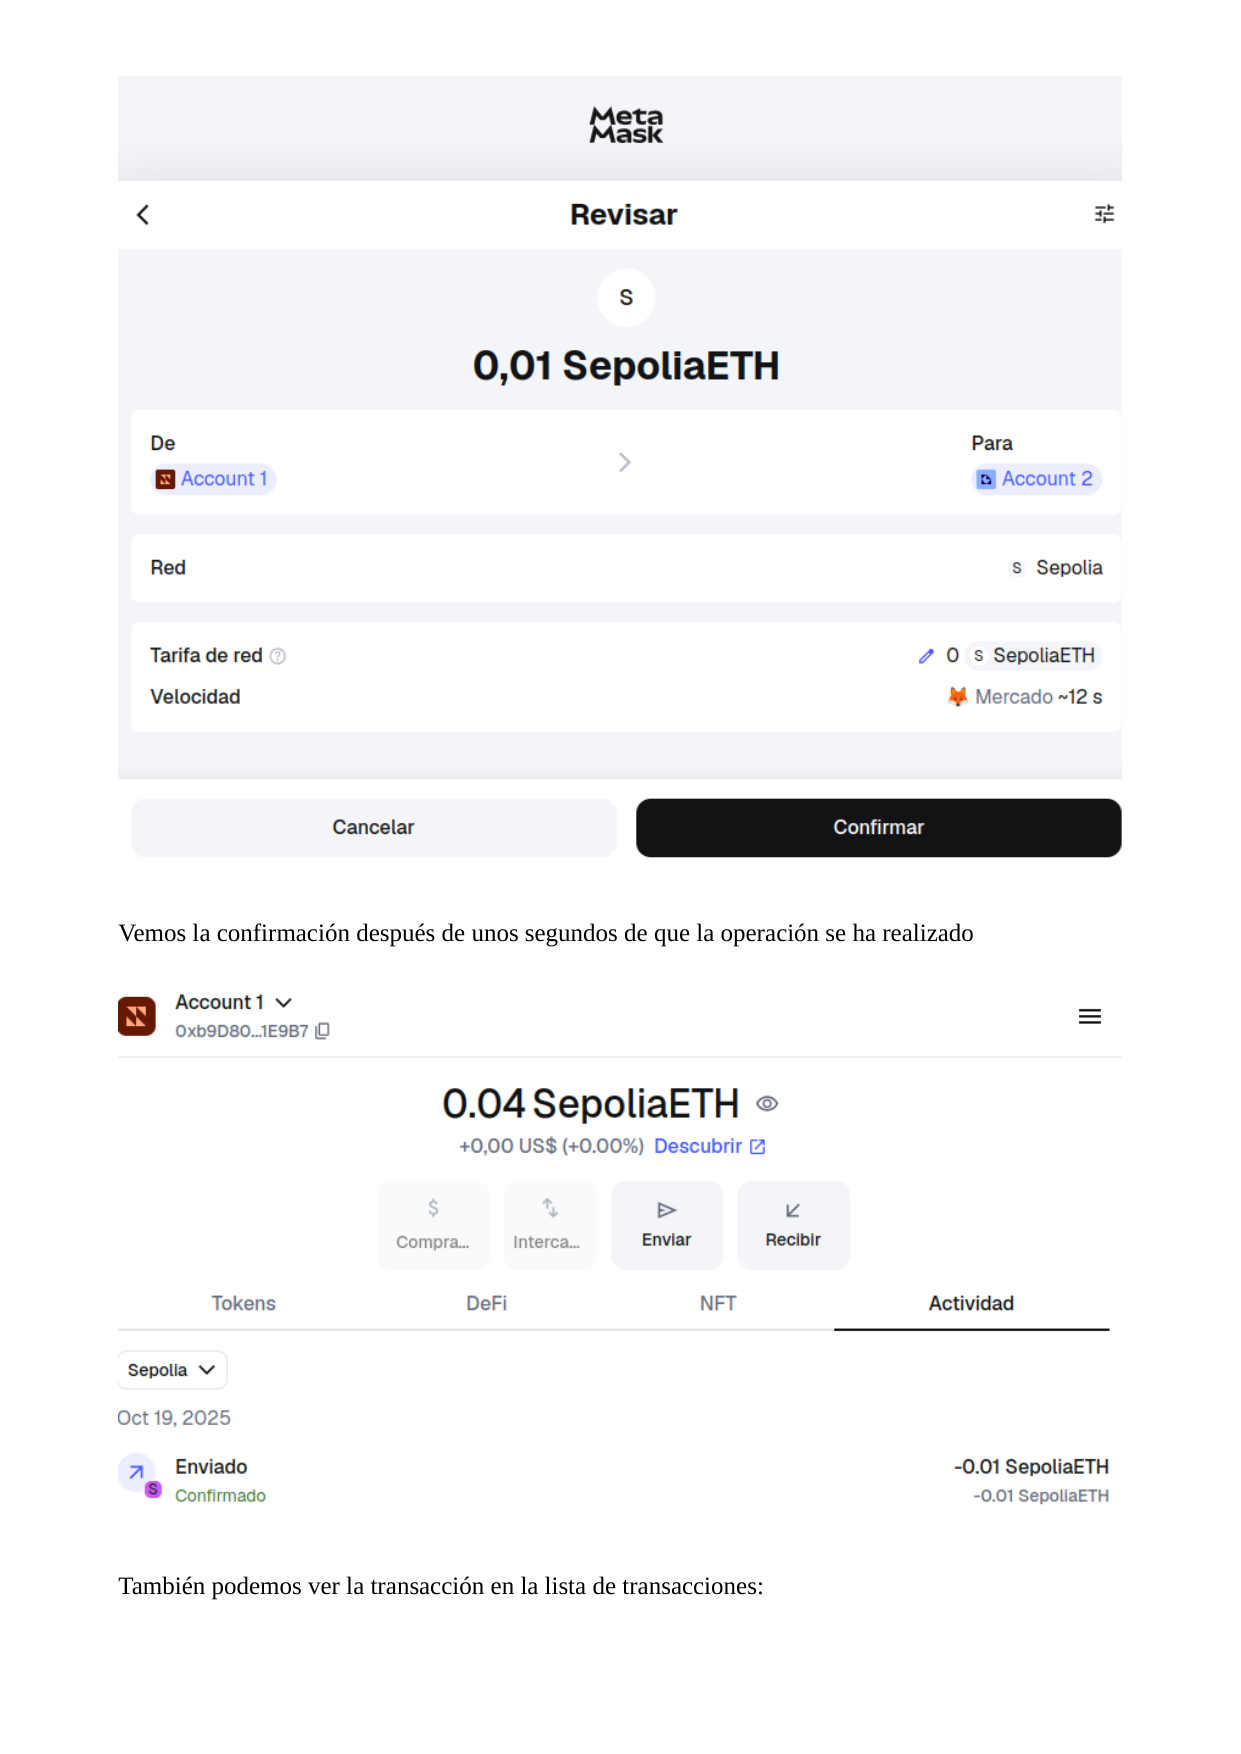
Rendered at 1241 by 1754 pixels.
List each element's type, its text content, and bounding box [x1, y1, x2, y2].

text Vemos la confirmación después de unos segundos de que la operación se ha realizado [118, 918, 1122, 947]
picture [118, 975, 1123, 1514]
text También podemos ver la transacción en la lista de transacciones: [118, 1571, 1122, 1600]
picture [118, 76, 1123, 861]
